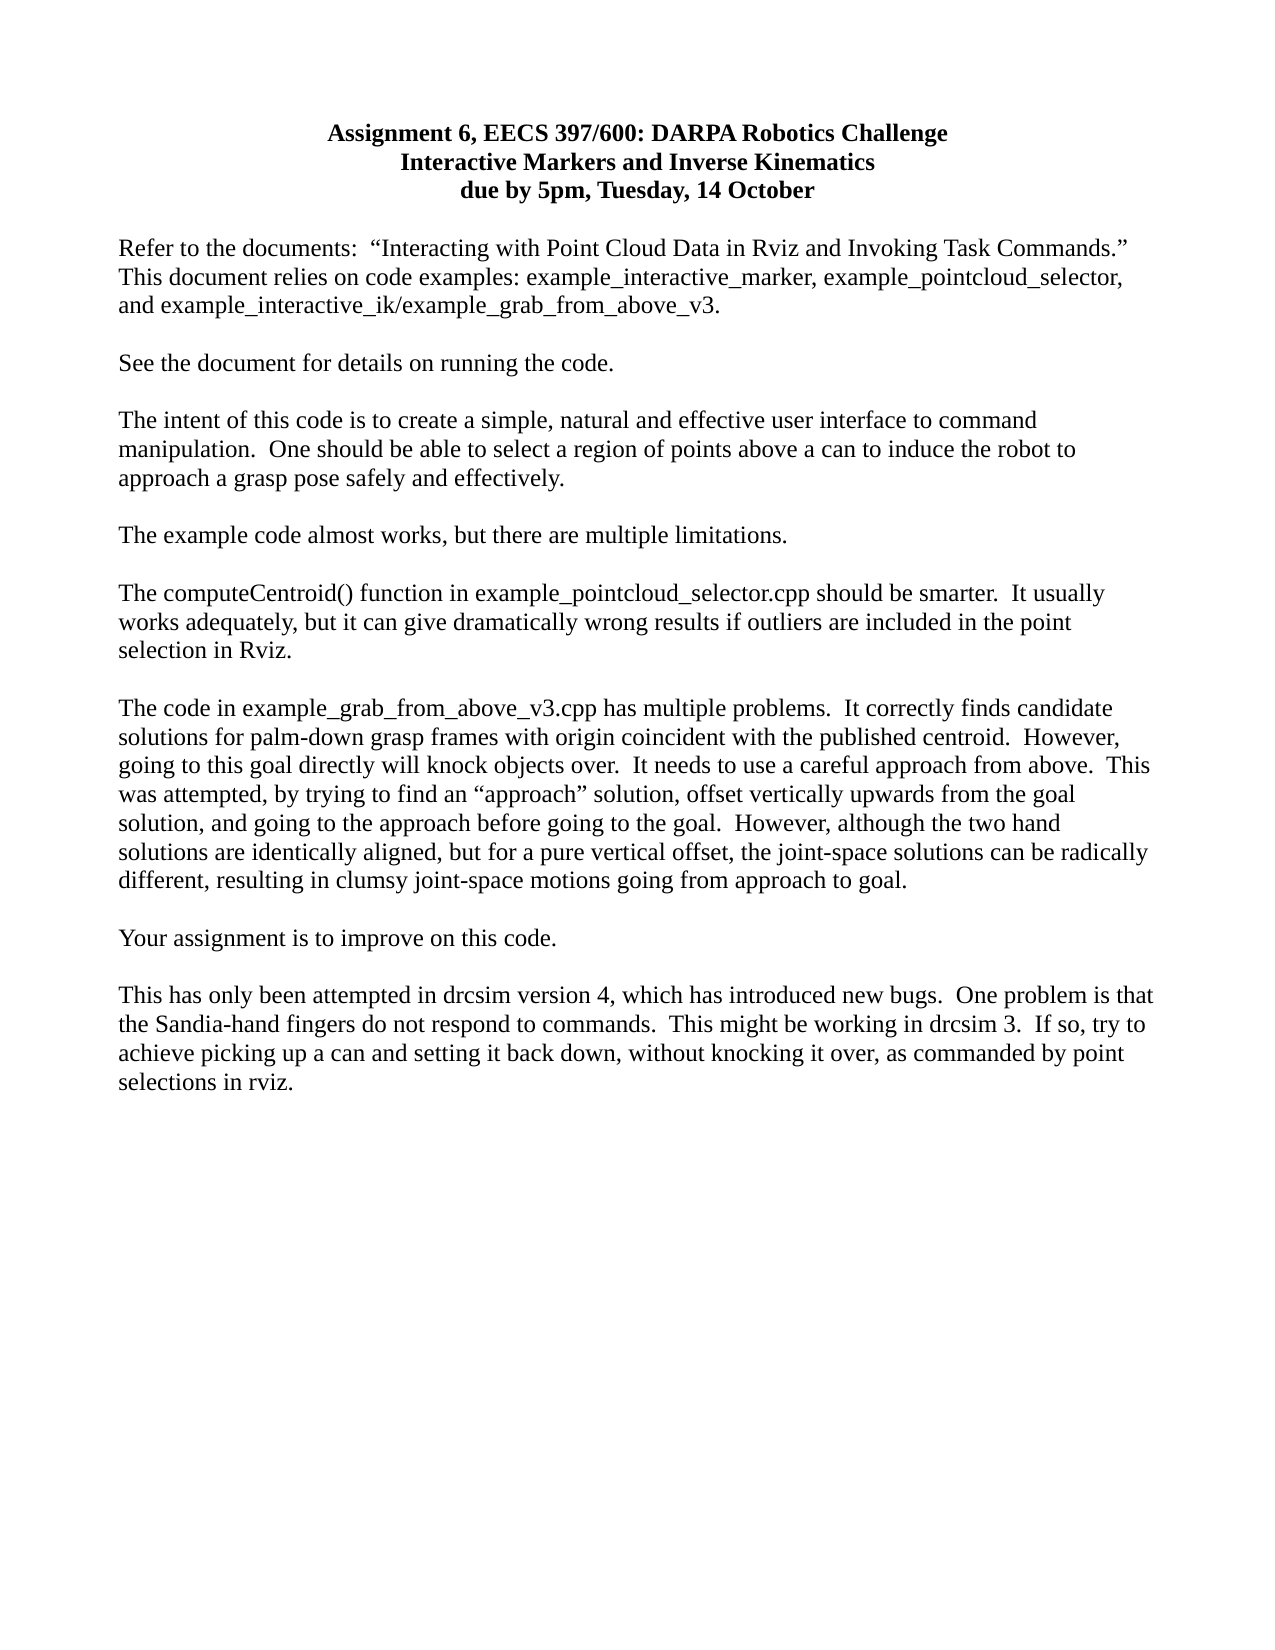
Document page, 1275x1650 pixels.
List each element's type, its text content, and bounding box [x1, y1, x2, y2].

text Interactive Markers and Inverse Kinematics [118, 147, 1157, 176]
text Your assignment is to improve on this code. [118, 923, 1157, 952]
text The code in example_grab_from_above_v3.cpp has multiple problems. It correctly finds candidate solutions for palm-down grasp frames with origin coincident with the published centroid. However, going to this goal directly will knock objects over. It needs to use a careful approach from above. This was attempted, by trying to find an “approach” solution, offset vertically upwards from the goal solution, and going to the approach before going to the goal. However, although the two hand solutions are identically aligned, but for a pure vertical offset, the joint-space solutions can be radically different, resulting in clumsy joint-space motions going from approach to goal. [118, 693, 1157, 894]
text The computeCentroid() function in example_pointcloud_selector.cpp should be smarter. It usually works adequately, but it can give dramatically wrong results if outliers are included in the point selection in Rviz. [118, 578, 1157, 664]
text Refer to the documents: “Interacting with Point Cloud Data in Rviz and Invoking Task Commands.” This document relies on code examples: example_interactive_marker, example_pointcloud_selector, and example_interactive_ik/example_grab_from_above_v3. [118, 233, 1157, 319]
text This has only been attempted in drcsim version 4, which has introduced new bugs. One problem is that the Sandia-hand fingers do not respond to commands. This might be working in drcsim 3. If so, try to achieve picking up a can and setting it back down, without knocking it over, as commanded by point selections in rviz. [118, 981, 1157, 1096]
text The intent of this code is to create a simple, natural and effective user interface to command manipulation. One should be able to select a region of points above a can to induce the robot to approach a grasp pose safely and effectively. [118, 406, 1157, 492]
text The example code almost works, but there are multiple limitations. [118, 521, 1157, 549]
text Assignment 6, EECS 397/600: DARPA Robotics Challenge [118, 118, 1157, 147]
text See the document for details on running the code. [118, 348, 1157, 377]
text due by 5pm, Tuesday, 14 October [118, 176, 1157, 204]
